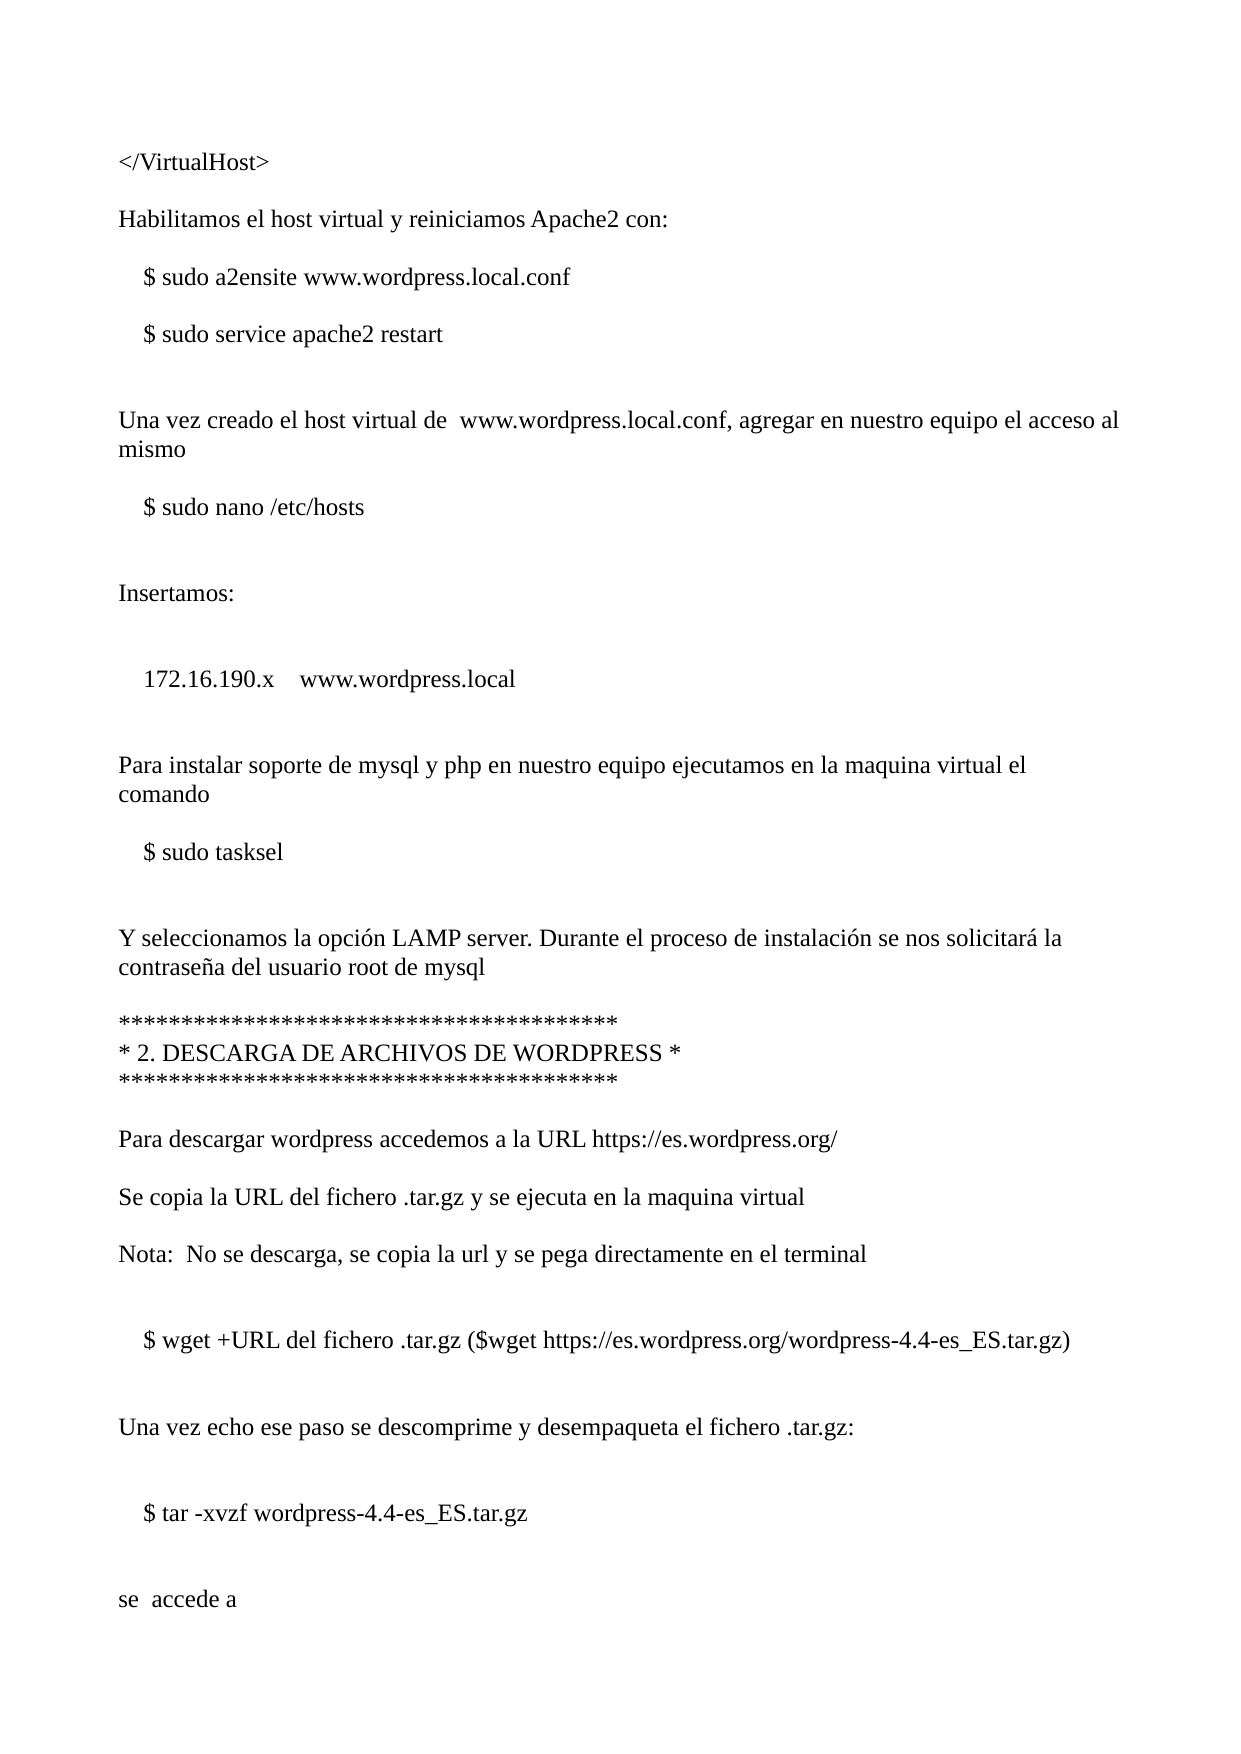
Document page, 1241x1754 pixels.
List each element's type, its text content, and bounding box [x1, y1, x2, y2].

text $ sudo a2ensite www.wordpress.local.conf [118, 262, 1122, 291]
text Habilitamos el host virtual y reiniciamos Apache2 con: [118, 204, 1122, 233]
text Para instalar soporte de mysql y php en nuestro equipo ejecutamos en la maquina virtual el comando [118, 751, 1122, 808]
text $ sudo tasksel [118, 837, 1122, 866]
text **************************************** [118, 1067, 1122, 1096]
text $ sudo service apache2 restart [118, 319, 1122, 348]
text </VirtualHost> [118, 147, 1122, 176]
text Para descargar wordpress accedemos a la URL https://es.wordpress.org/ [118, 1124, 1122, 1153]
text se accede a [118, 1584, 1122, 1613]
text Se copia la URL del fichero .tar.gz y se ejecuta en la maquina virtual [118, 1182, 1122, 1211]
text 172.16.190.x www.wordpress.local [118, 664, 1122, 693]
text **************************************** [118, 1009, 1122, 1038]
text Insertamos: [118, 578, 1122, 607]
text Nota: No se descarga, se copia la url y se pega directamente en el terminal [118, 1239, 1122, 1268]
text Y seleccionamos la opción LAMP server. Durante el proceso de instalación se nos solicitará la contraseña del usuario root de mysql [118, 923, 1122, 981]
text * 2. DESCARGA DE ARCHIVOS DE WORDPRESS * [118, 1038, 1122, 1067]
text $ tar -xvzf wordpress-4.4-es_ES.tar.gz [118, 1498, 1122, 1527]
text $ sudo nano /etc/hosts [118, 492, 1122, 521]
text Una vez creado el host virtual de www.wordpress.local.conf, agregar en nuestro equipo el acceso al mismo [118, 406, 1122, 463]
text $ wget +URL del fichero .tar.gz ($wget https://es.wordpress.org/wordpress-4.4-es_ES.tar.gz) [118, 1326, 1122, 1354]
text Una vez echo ese paso se descomprime y desempaqueta el fichero .tar.gz: [118, 1412, 1122, 1441]
